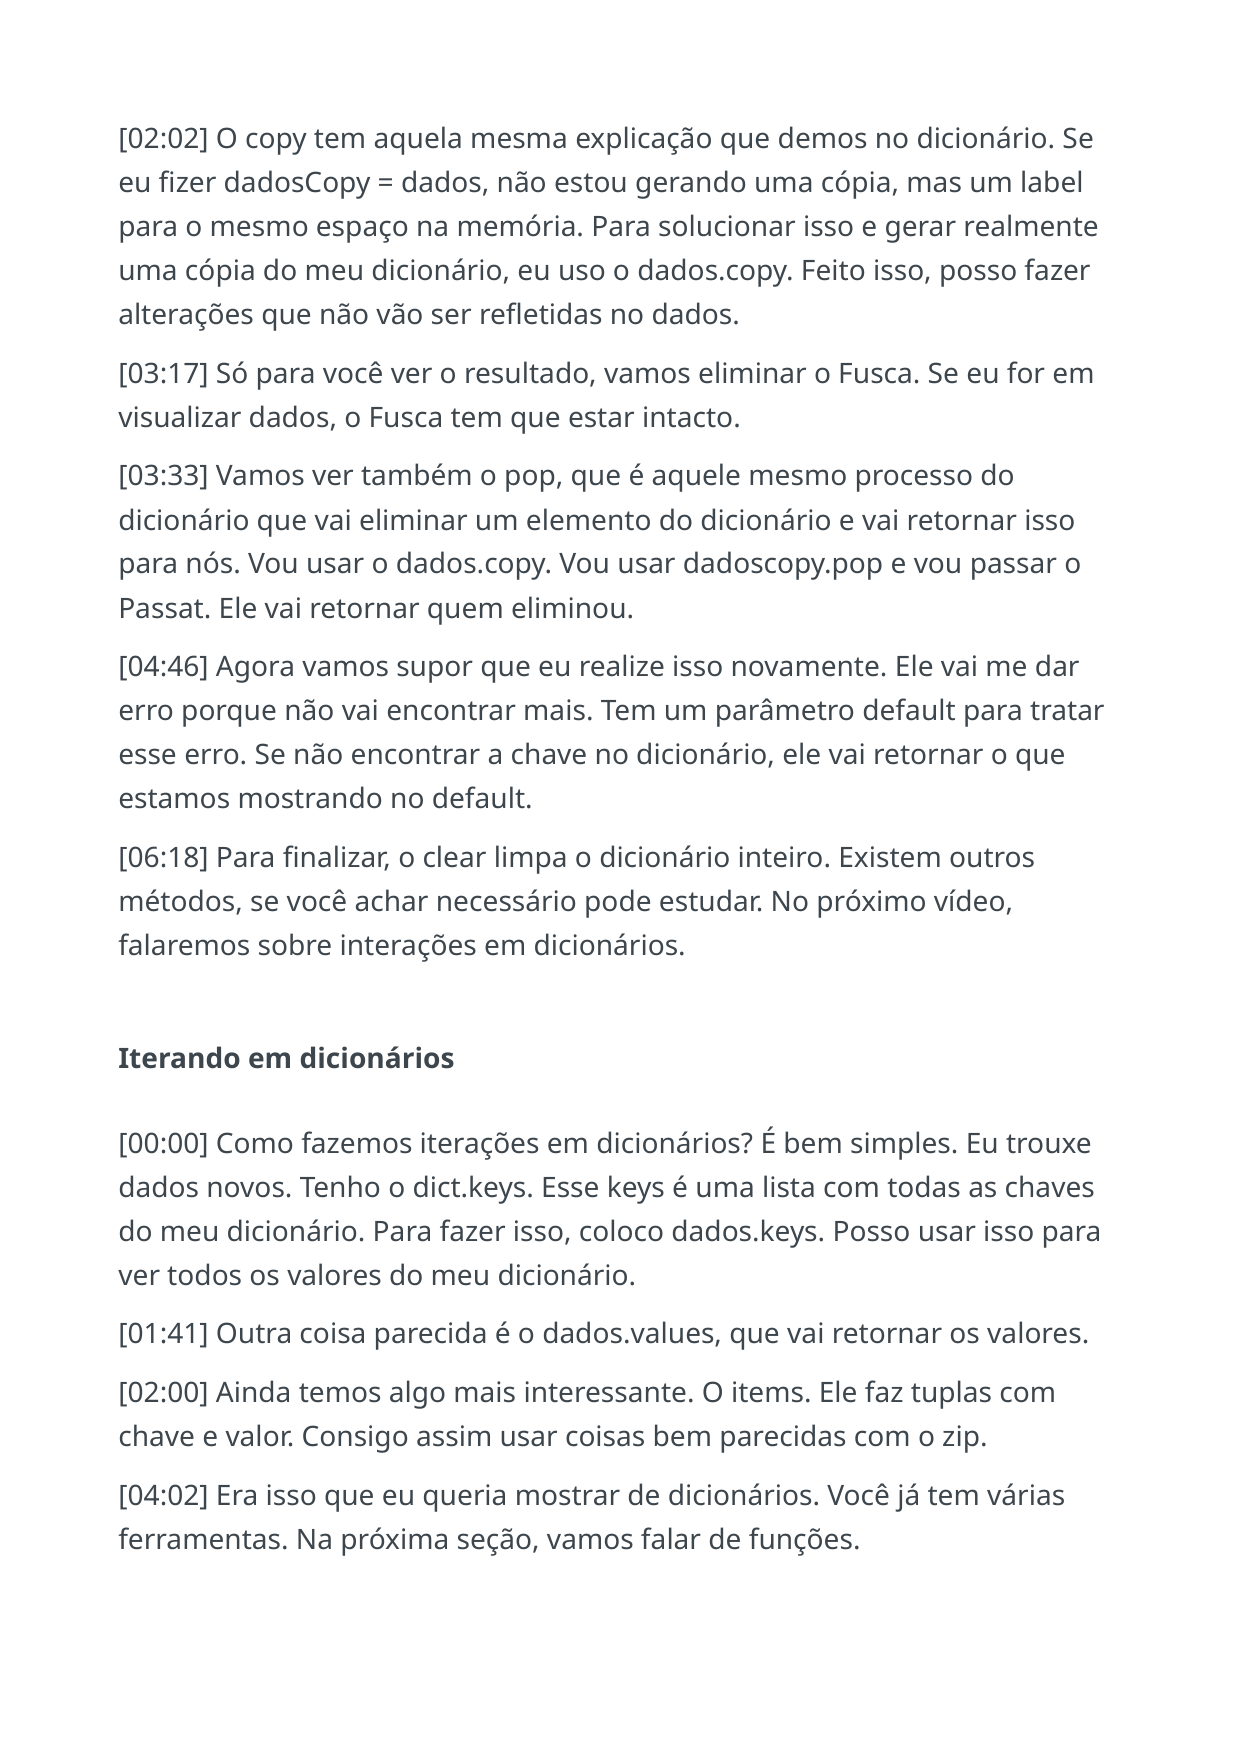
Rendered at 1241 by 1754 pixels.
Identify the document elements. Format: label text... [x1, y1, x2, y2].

text [00:00] Como fazemos iterações em dicionários? É bem simples. Eu trouxe dados novos. Tenho o dict.keys. Esse keys é uma lista com todas as chaves do meu dicionário. Para fazer isso, coloco dados.keys. Posso usar isso para ver todos os valores do meu dicionário. [118, 1083, 1122, 1293]
text [02:00] Ainda temos algo mais interessante. O items. Ele faz tuplas com chave e valor. Consigo assim usar coisas bem parecidas com o zip. [118, 1372, 1122, 1455]
text [02:02] O copy tem aquela mesma explicação que demos no dicionário. Se eu fizer dadosCopy = dados, não estou gerando uma cópia, mas um label para o mesmo espaço na memória. Para solucionar isso e gerar realmente uma cópia do meu dicionário, eu uso o dados.copy. Feito isso, posso fazer alterações que não vão ser refletidas no dados. [118, 118, 1122, 333]
text [06:18] Para finalizar, o clear limpa o dicionário inteiro. Existem outros métodos, se você achar necessário pode estudar. No próximo vídeo, falaremos sobre interações em dicionários. [118, 837, 1122, 964]
text [04:46] Agora vamos supor que eu realize isso novamente. Ele vai me dar erro porque não vai encontrar mais. Tem um parâmetro default para tratar esse erro. Se não encontrar a chave no dicionário, ele vai retornar o que estamos mostrando no default. [118, 647, 1122, 817]
text [03:17] Só para você ver o resultado, vamos eliminar o Fusca. Se eu for em visualizar dados, o Fusca tem que estar intacto. [118, 353, 1122, 435]
subtitle Iterando em dicionários [118, 1038, 1122, 1076]
text [01:41] Outra coisa parecida é o dados.values, que vai retornar os valores. [118, 1314, 1122, 1352]
text [03:33] Vamos ver também o pop, que é aquele mesmo processo do dicionário que vai eliminar um elemento do dicionário e vai retornar isso para nós. Vou usar o dados.copy. Vou usar dadoscopy.pop e vou passar o Passat. Ele vai retornar quem eliminou. [118, 456, 1122, 626]
text [04:02] Era isso que eu queria mostrar de dicionários. Você já tem várias ferramentas. Na próxima seção, vamos falar de funções. [118, 1475, 1122, 1557]
